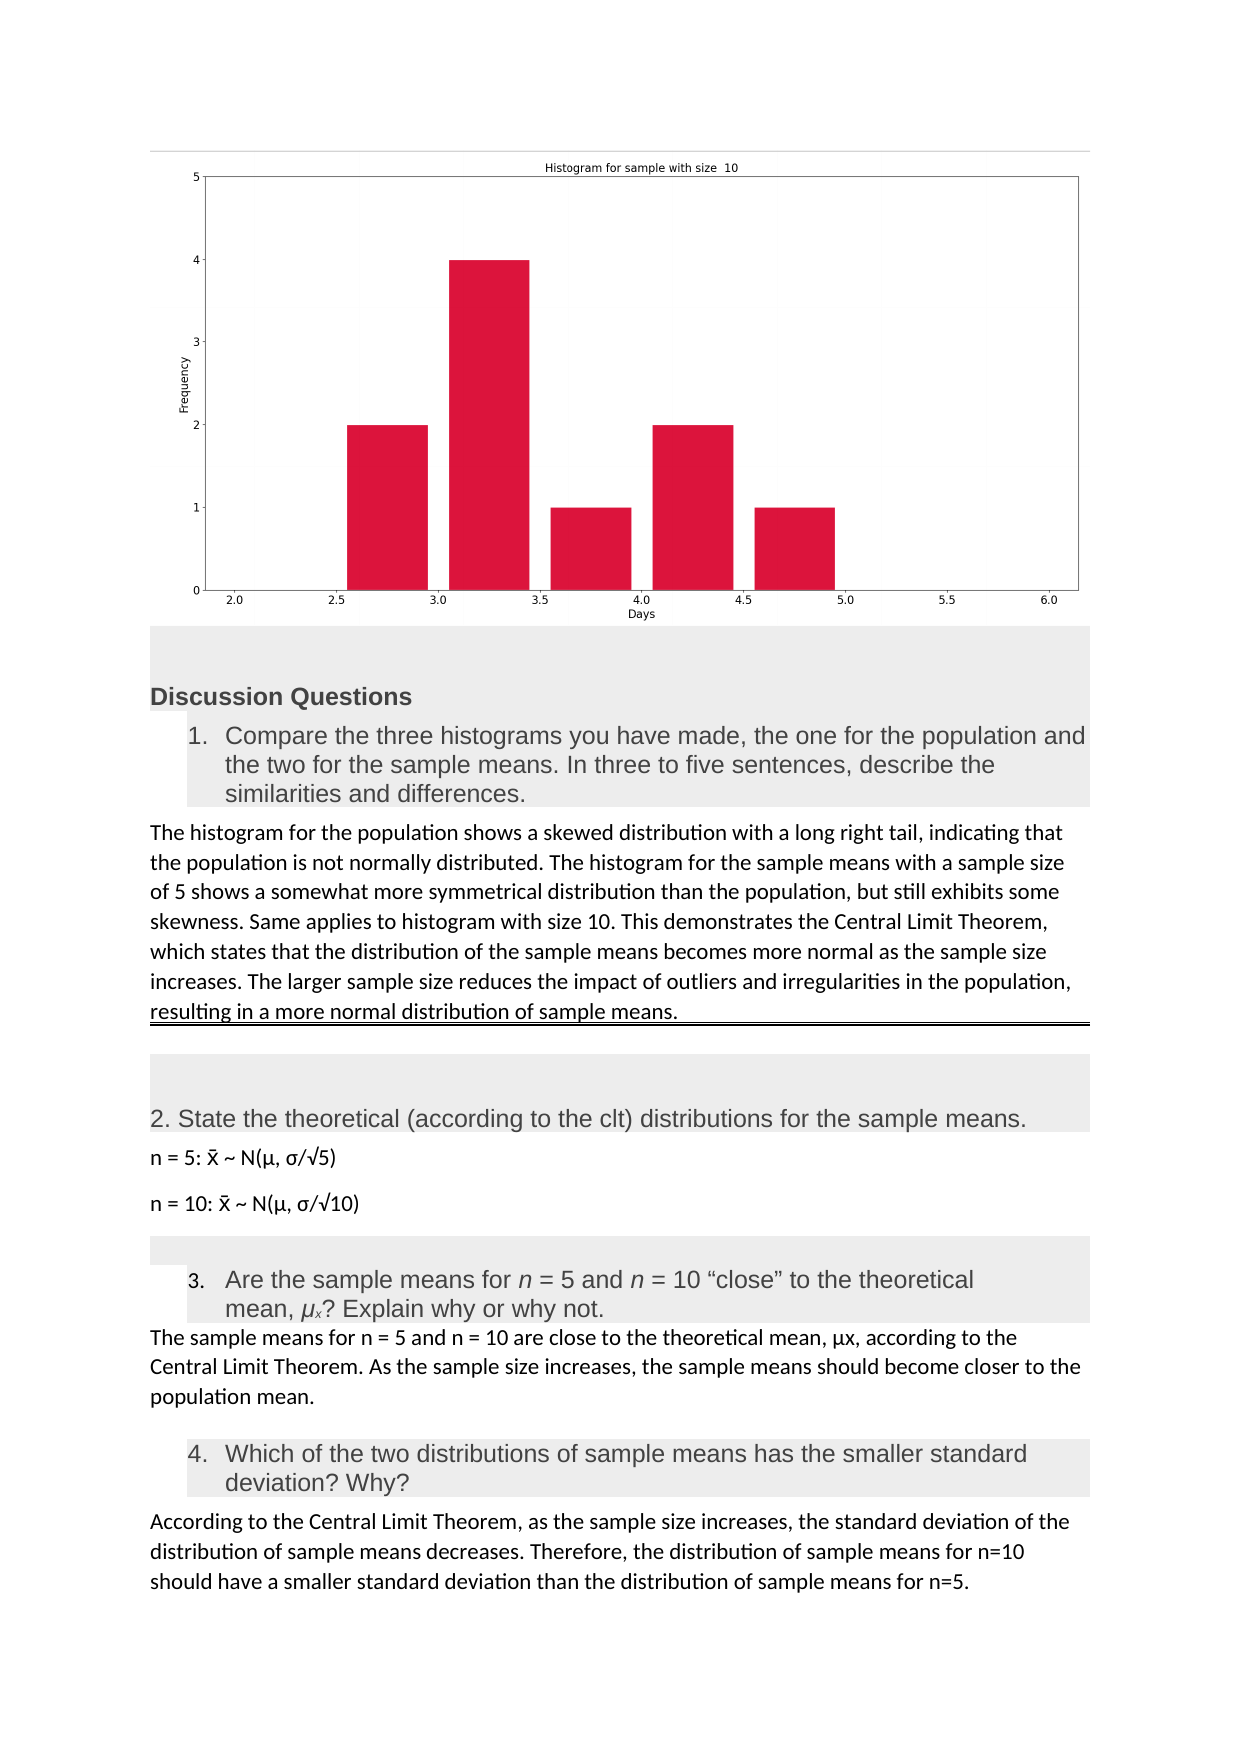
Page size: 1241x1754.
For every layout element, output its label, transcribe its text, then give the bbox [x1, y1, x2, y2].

text 2. State the theoretical (according to the clt) distributions for the sample means. [150, 1104, 1090, 1132]
text n = 5: x̄ ~ N(μ, σ/√5) [150, 1143, 1090, 1171]
text n = 10: x̄ ~ N(μ, σ/√10) [150, 1189, 1090, 1217]
text The sample means for n = 5 and n = 10 are close to the theoretical mean, μx, according to the Central Limit Theorem. As the sample size increases, the sample means should become closer to the population mean. [150, 1323, 1090, 1410]
text Discussion Questions [150, 682, 1090, 711]
text The histogram for the population shows a skewed distribution with a long right tail, indicating that the population is not normally distributed. The histogram for the sample means with a sample size of 5 shows a somewhat more symmetrical distribution than the population, but still exhibits some skewness. Same applies to histogram with size 10. This demonstrates the Central Limit Theorem, which states that the distribution of the sample means becomes more normal as the sample size increases. The larger sample size reduces the impact of outliers and irregularities in the population, resulting in a more normal distribution of sample means. [150, 818, 1090, 1022]
text According to the Central Limit Theorem, as the sample size increases, the standard deviation of the distribution of sample means decreases. Therefore, the distribution of sample means for n=10 should have a smaller standard deviation than the distribution of sample means for n=5. [150, 1507, 1090, 1595]
list Which of the two distributions of sample means has the smaller standard deviation? Why? [187, 1439, 1090, 1497]
list Are the sample means for n = 5 and n = 10 “close” to the theoretical mean, μx? Explain why or why not. [187, 1265, 1090, 1323]
list Compare the three histograms you have made, the one for the population and the two for the sample means. In three to five sentences, describe the similarities and differences. [187, 721, 1090, 807]
